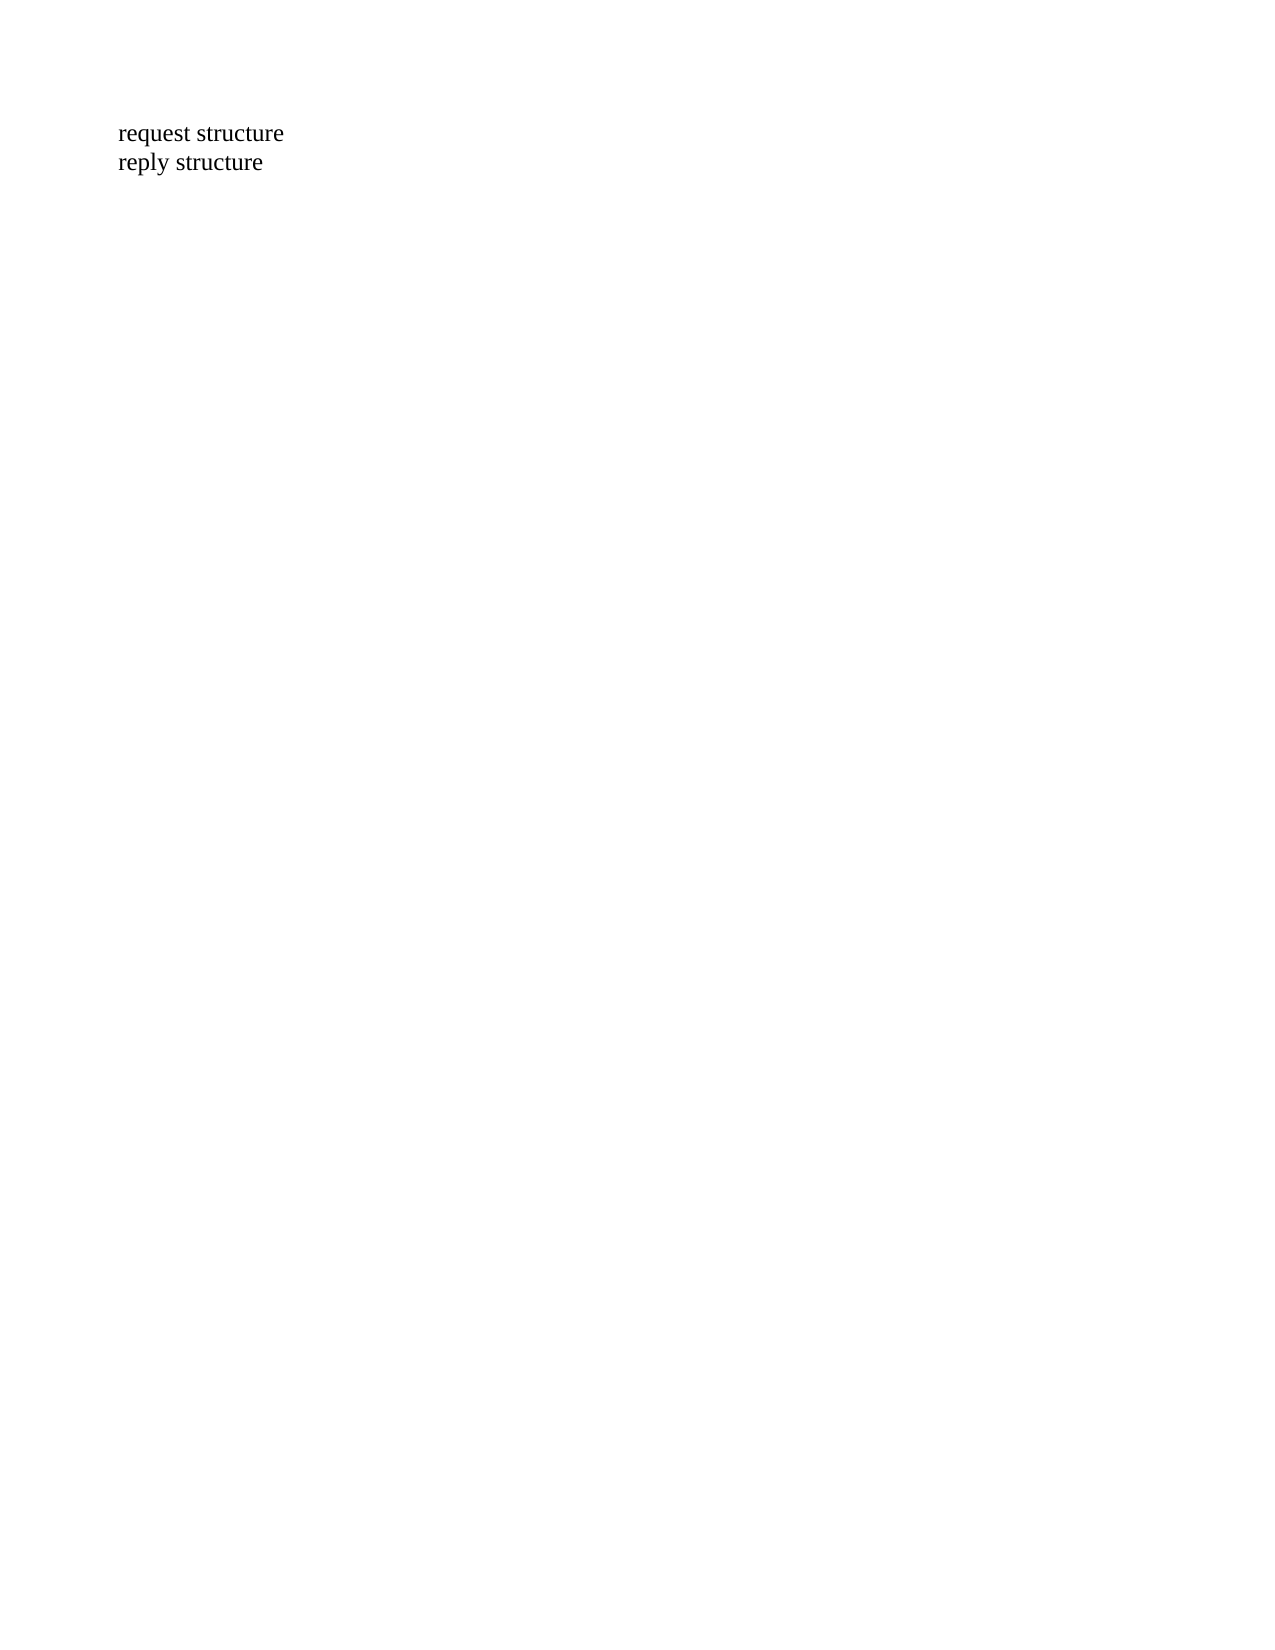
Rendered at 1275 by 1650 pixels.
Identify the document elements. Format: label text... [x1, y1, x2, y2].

text request structure [118, 118, 1157, 147]
text reply structure [118, 147, 1157, 176]
